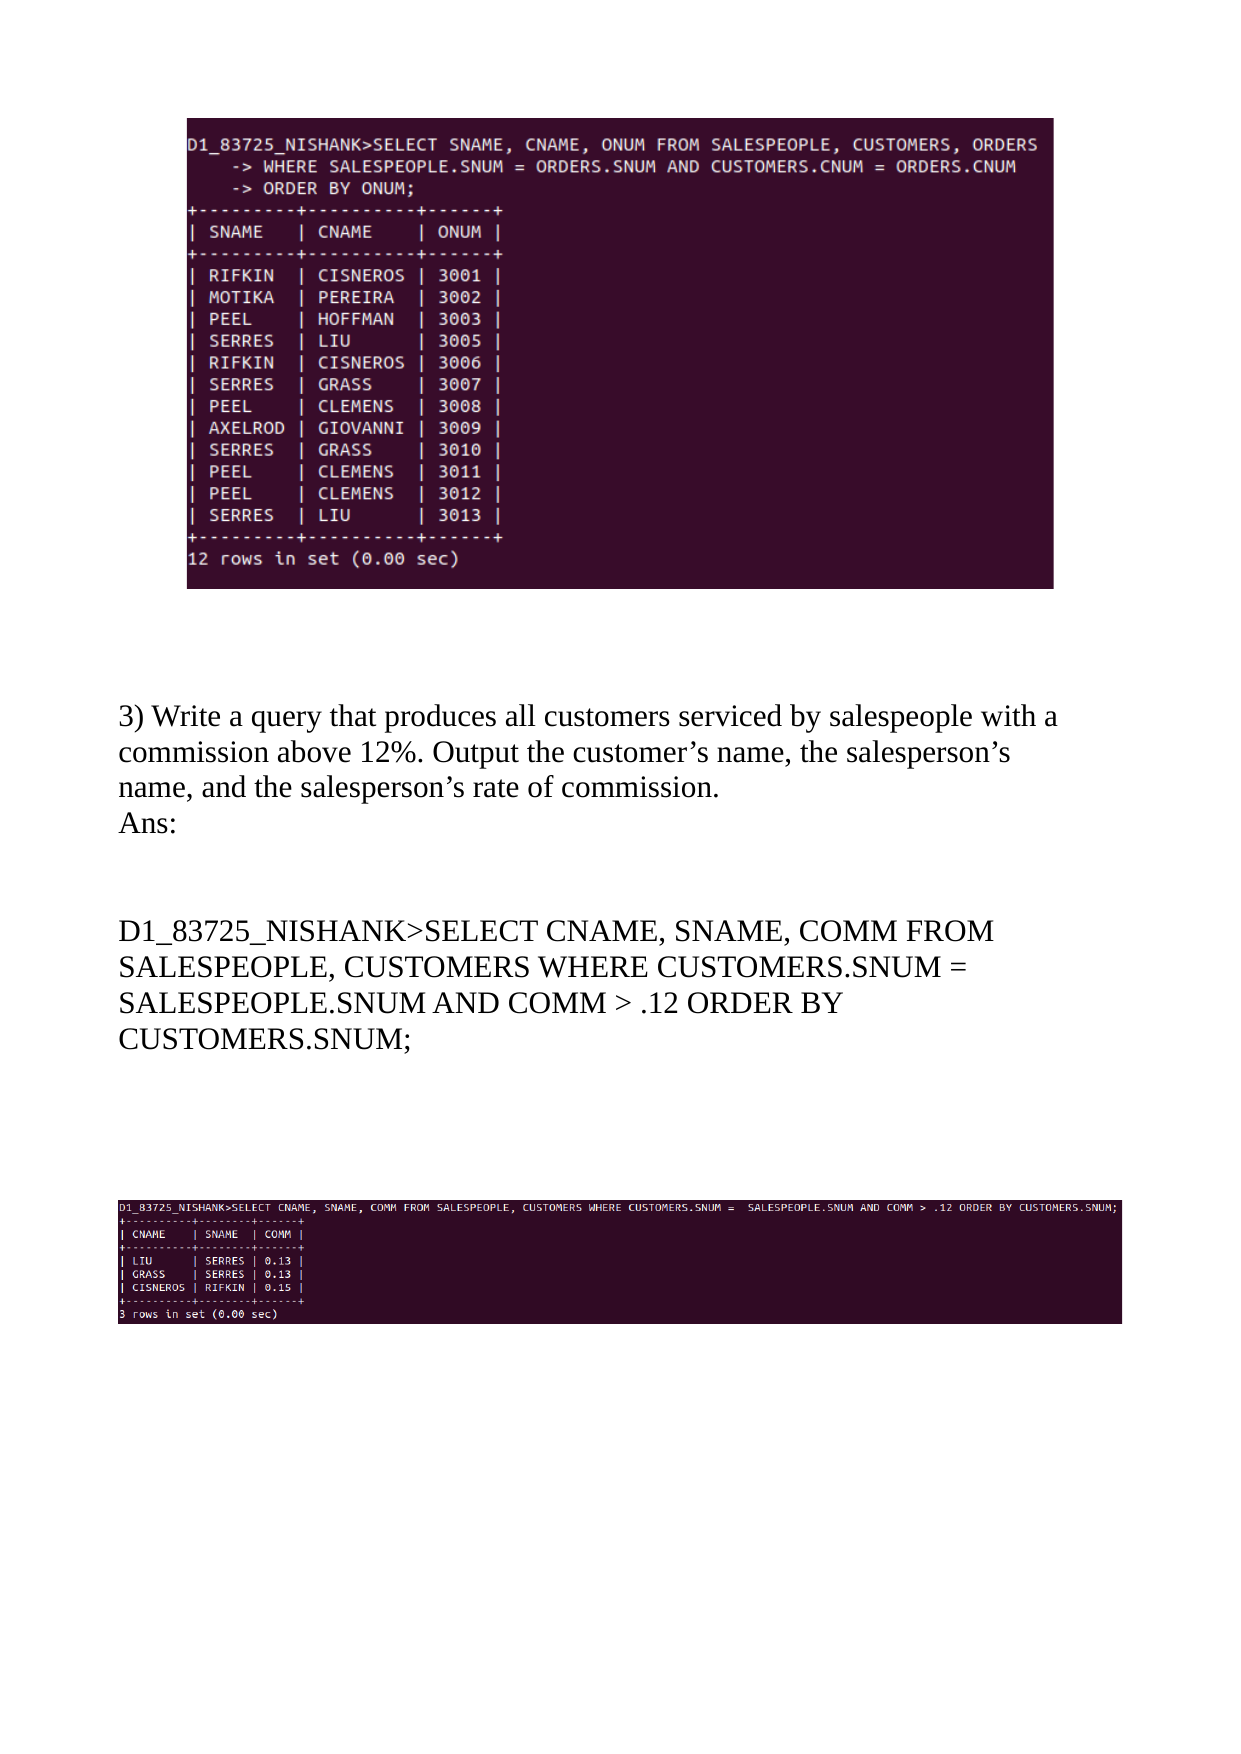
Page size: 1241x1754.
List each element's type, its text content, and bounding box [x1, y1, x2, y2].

text Ans: [118, 805, 1122, 841]
picture [118, 1200, 1123, 1324]
text D1_83725_NISHANK>SELECT CNAME, SNAME, COMM FROM SALESPEOPLE, CUSTOMERS WHERE CUSTOMERS.SNUM = SALESPEOPLE.SNUM AND COMM > .12 ORDER BY CUSTOMERS.SNUM; [118, 912, 1122, 1056]
text name, and the salesperson’s rate of commission. [118, 769, 1122, 805]
picture [186, 118, 1054, 589]
text 3) Write a query that produces all customers serviced by salespeople with a commission above 12%. Output the customer’s name, the salesperson’s [118, 697, 1122, 769]
